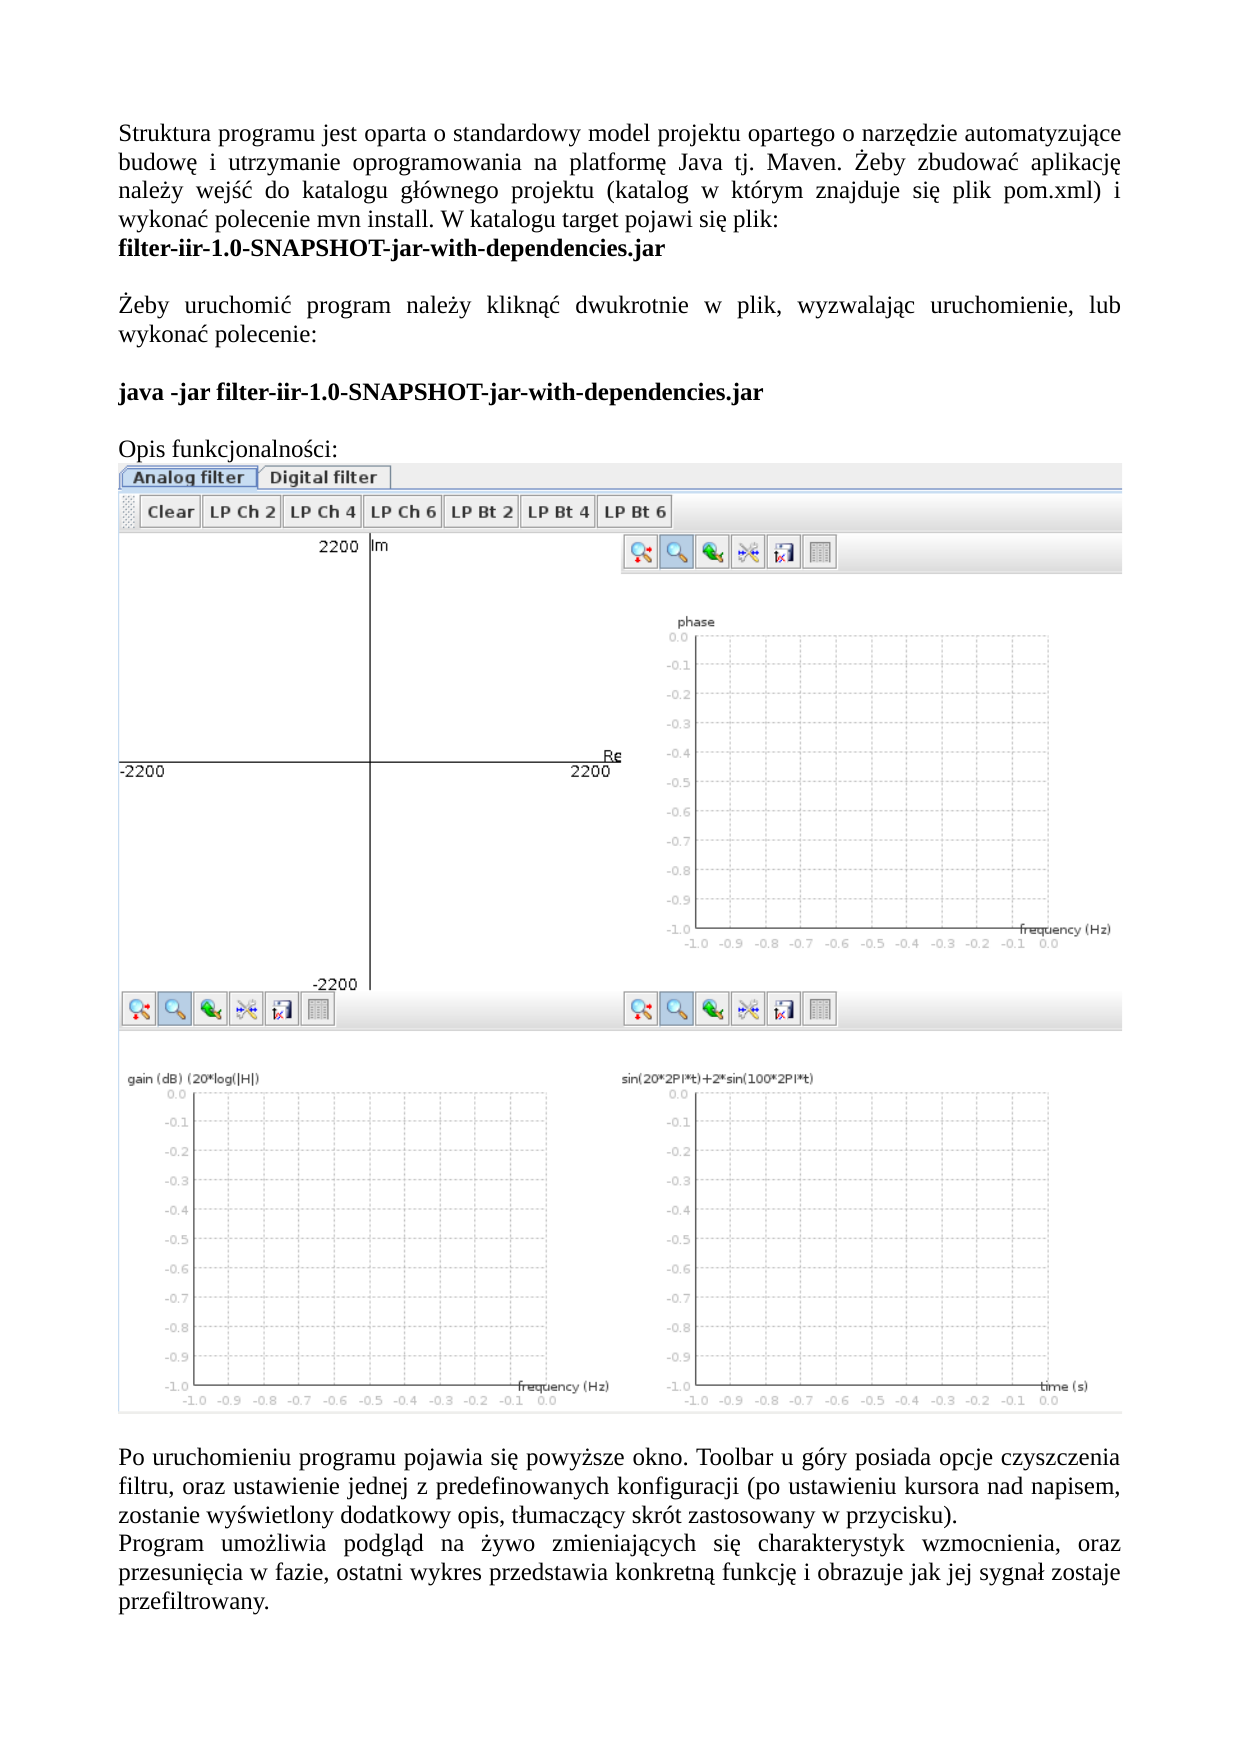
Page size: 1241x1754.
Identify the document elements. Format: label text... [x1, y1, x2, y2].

text Żeby uruchomić program należy kliknąć dwukrotnie w plik, wyzwalając uruchomienie, lub wykonać polecenie: [118, 291, 1122, 348]
text filter-iir-1.0-SNAPSHOT-jar-with-dependencies.jar [118, 233, 1122, 262]
picture [118, 463, 1123, 1414]
text Struktura programu jest oparta o standardowy model projektu opartego o narzędzie automatyzujące budowę i utrzymanie oprogramowania na platformę Java tj. Maven. Żeby zbudować aplikację należy wejść do katalogu głównego projektu (katalog w którym znajduje się plik pom.xml) i wykonać polecenie mvn install. W katalogu target pojawi się plik: [118, 118, 1122, 233]
text java -jar filter-iir-1.0-SNAPSHOT-jar-with-dependencies.jar [118, 377, 1122, 406]
text Program umożliwia podgląd na żywo zmieniających się charakterystyk wzmocnienia, oraz przesunięcia w fazie, ostatni wykres przedstawia konkretną funkcję i obrazuje jak jej sygnał zostaje przefiltrowany. [118, 1528, 1122, 1615]
text Opis funkcjonalności: [118, 434, 1122, 463]
text Po uruchomieniu programu pojawia się powyższe okno. Toolbar u góry posiada opcje czyszczenia filtru, oraz ustawienie jednej z predefinowanych konfiguracji (po ustawieniu kursora nad napisem, zostanie wyświetlony dodatkowy opis, tłumaczący skrót zastosowany w przycisku). [118, 1442, 1122, 1528]
